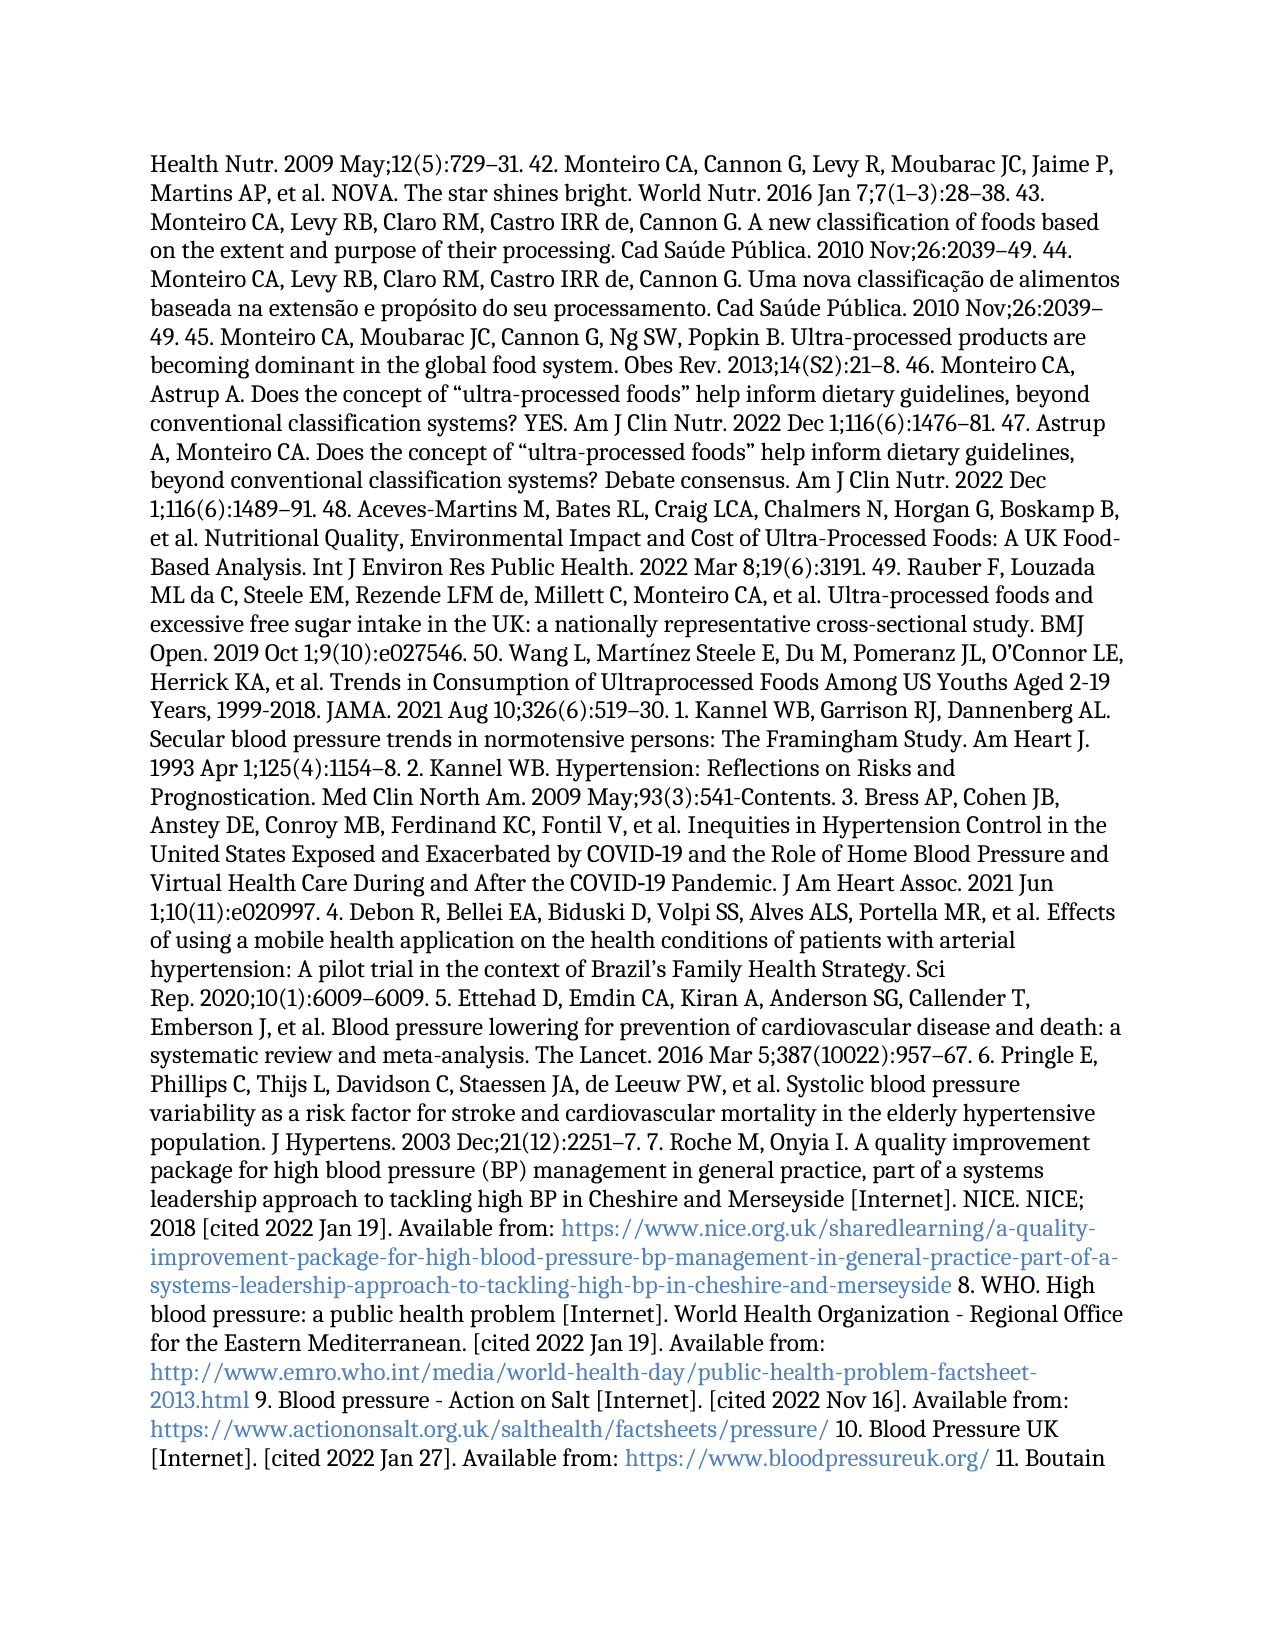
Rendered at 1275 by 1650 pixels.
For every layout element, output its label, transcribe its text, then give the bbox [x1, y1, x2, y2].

text Health Nutr. 2009 May;12(5):729–31. 42. Monteiro CA, Cannon G, Levy R, Moubarac JC, Jaime P, Martins AP, et al. NOVA. The star shines bright. World Nutr. 2016 Jan 7;7(1–3):28–38. 43. Monteiro CA, Levy RB, Claro RM, Castro IRR de, Cannon G. A new classification of foods based on the extent and purpose of their processing. Cad Saúde Pública. 2010 Nov;26:2039–49. 44. Monteiro CA, Levy RB, Claro RM, Castro IRR de, Cannon G. Uma nova classificação de alimentos baseada na extensão e propósito do seu processamento. Cad Saúde Pública. 2010 Nov;26:2039–49. 45. Monteiro CA, Moubarac JC, Cannon G, Ng SW, Popkin B. Ultra-processed products are becoming dominant in the global food system. Obes Rev. 2013;14(S2):21–8. 46. Monteiro CA, Astrup A. Does the concept of “ultra-processed foods” help inform dietary guidelines, beyond conventional classification systems? YES. Am J Clin Nutr. 2022 Dec 1;116(6):1476–81. 47. Astrup A, Monteiro CA. Does the concept of “ultra-processed foods” help inform dietary guidelines, beyond conventional classification systems? Debate consensus. Am J Clin Nutr. 2022 Dec 1;116(6):1489–91. 48. Aceves-Martins M, Bates RL, Craig LCA, Chalmers N, Horgan G, Boskamp B, et al. Nutritional Quality, Environmental Impact and Cost of Ultra-Processed Foods: A UK Food-Based Analysis. Int J Environ Res Public Health. 2022 Mar 8;19(6):3191. 49. Rauber F, Louzada ML da C, Steele EM, Rezende LFM de, Millett C, Monteiro CA, et al. Ultra-processed foods and excessive free sugar intake in the UK: a nationally representative cross-sectional study. BMJ Open. 2019 Oct 1;9(10):e027546. 50. Wang L, Martínez Steele E, Du M, Pomeranz JL, O’Connor LE, Herrick KA, et al. Trends in Consumption of Ultraprocessed Foods Among US Youths Aged 2-19 Years, 1999-2018. JAMA. 2021 Aug 10;326(6):519–30. 1. Kannel WB, Garrison RJ, Dannenberg AL. Secular blood pressure trends in normotensive persons: The Framingham Study. Am Heart J. 1993 Apr 1;125(4):1154–8. 2. Kannel WB. Hypertension: Reflections on Risks and Prognostication. Med Clin North Am. 2009 May;93(3):541-Contents. 3. Bress AP, Cohen JB, Anstey DE, Conroy MB, Ferdinand KC, Fontil V, et al. Inequities in Hypertension Control in the United States Exposed and Exacerbated by COVID‐19 and the Role of Home Blood Pressure and Virtual Health Care During and After the COVID‐19 Pandemic. J Am Heart Assoc. 2021 Jun 1;10(11):e020997. 4. Debon R, Bellei EA, Biduski D, Volpi SS, Alves ALS, Portella MR, et al. Effects of using a mobile health application on the health conditions of patients with arterial hypertension: A pilot trial in the context of Brazil’s Family Health Strategy. Sci Rep. 2020;10(1):6009–6009. 5. Ettehad D, Emdin CA, Kiran A, Anderson SG, Callender T, Emberson J, et al. Blood pressure lowering for prevention of cardiovascular disease and death: a systematic review and meta-analysis. The Lancet. 2016 Mar 5;387(10022):957–67. 6. Pringle E, Phillips C, Thijs L, Davidson C, Staessen JA, de Leeuw PW, et al. Systolic blood pressure variability as a risk factor for stroke and cardiovascular mortality in the elderly hypertensive population. J Hypertens. 2003 Dec;21(12):2251–7. 7. Roche M, Onyia I. A quality improvement package for high blood pressure (BP) management in general practice, part of a systems leadership approach to tackling high BP in Cheshire and Merseyside [Internet]. NICE. NICE; 2018 [cited 2022 Jan 19]. Available from: https://www.nice.org.uk/sharedlearning/a-quality-improvement-package-for-high-blood-pressure-bp-management-in-general-practice-part-of-a-systems-leadership-approach-to-tackling-high-bp-in-cheshire-and-merseyside 8. WHO. High blood pressure: a public health problem [Internet]. World Health Organization - Regional Office for the Eastern Mediterranean. [cited 2022 Jan 19]. Available from: http://www.emro.who.int/media/world-health-day/public-health-problem-factsheet-2013.html 9. Blood pressure - Action on Salt [Internet]. [cited 2022 Nov 16]. Available from: https://www.actiononsalt.org.uk/salthealth/factsheets/pressure/ 10. Blood Pressure UK [Internet]. [cited 2022 Jan 27]. Available from: https://www.bloodpressureuk.org/ 11. Boutain [150, 150, 1125, 1472]
